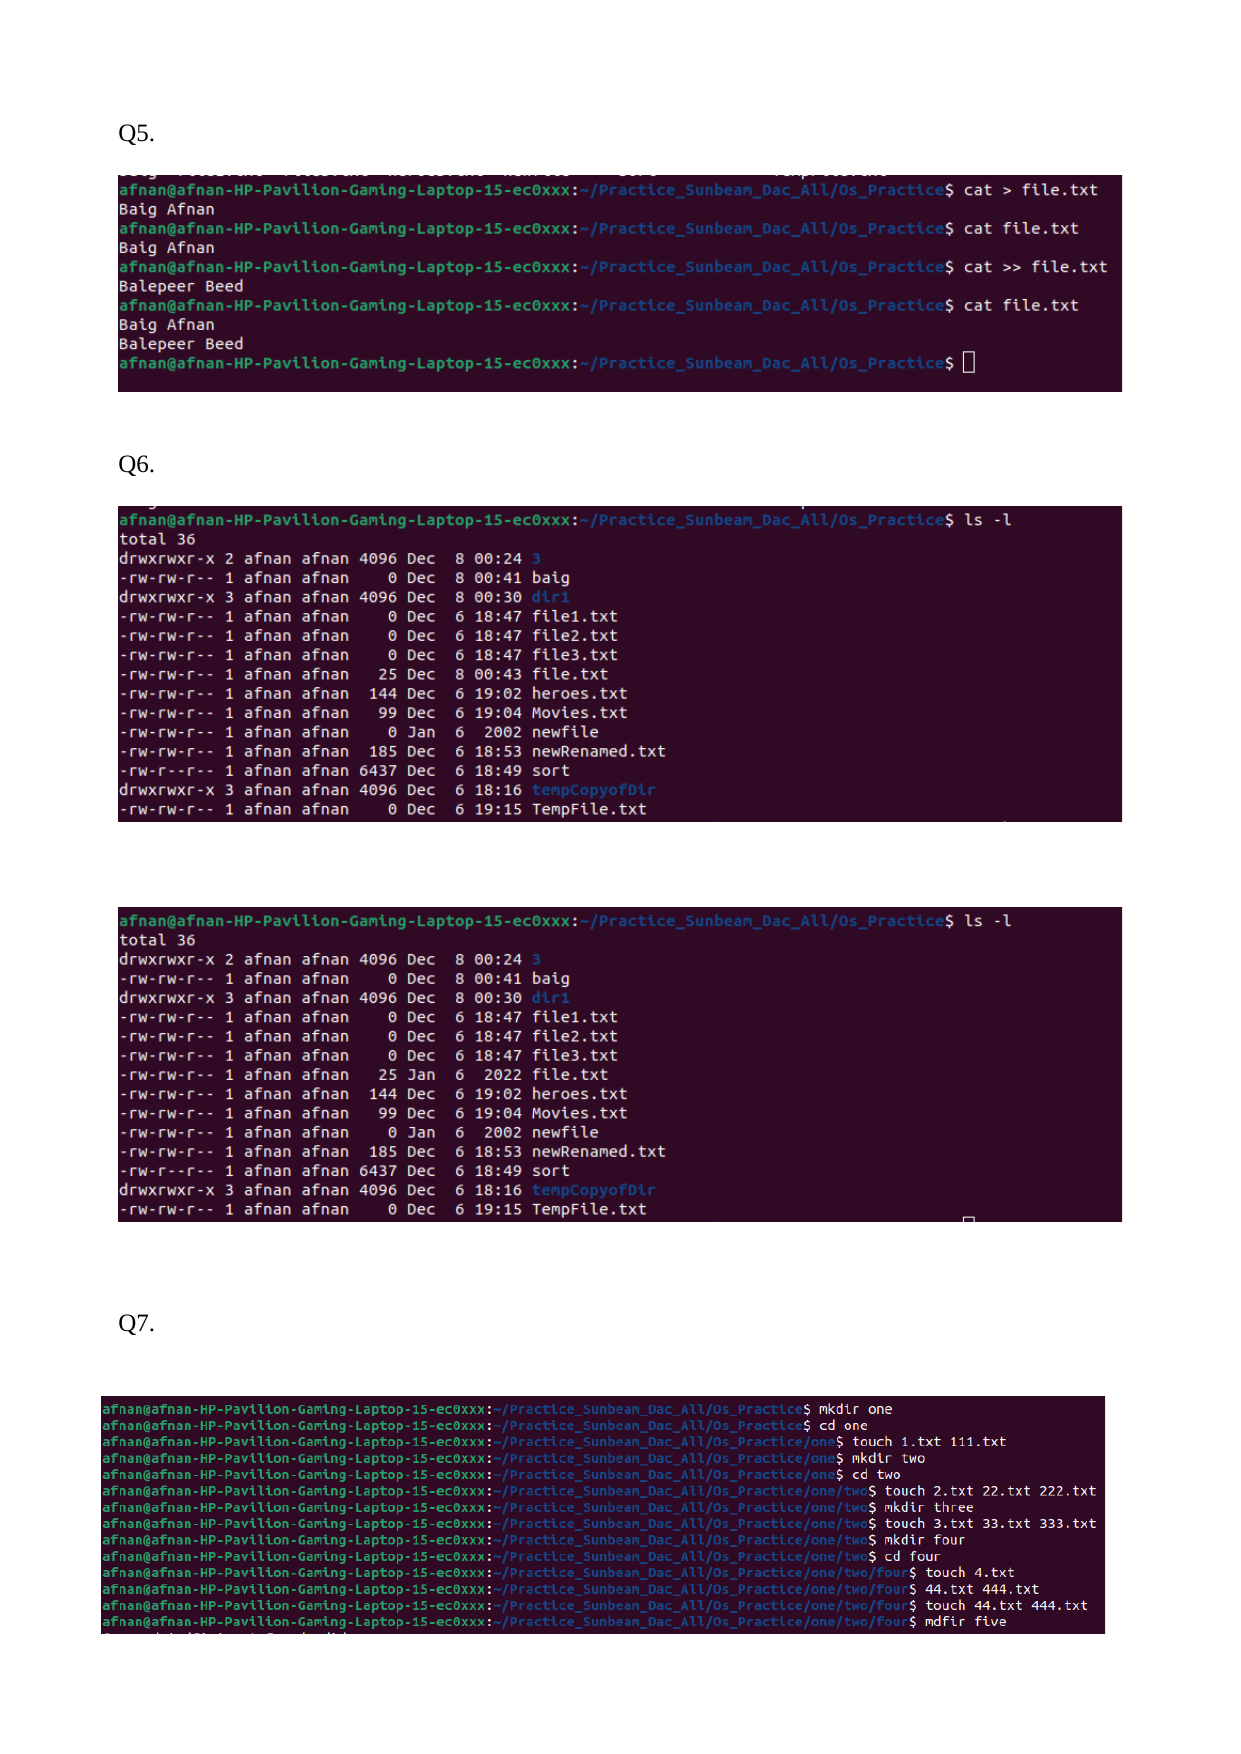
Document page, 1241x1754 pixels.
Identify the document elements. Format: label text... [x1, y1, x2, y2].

picture [101, 1396, 1105, 1634]
picture [118, 175, 1123, 392]
text Q7. [118, 1308, 1122, 1337]
text Q6. [118, 449, 1122, 478]
picture [118, 506, 1123, 822]
picture [118, 907, 1123, 1222]
text Q5. [118, 118, 1122, 147]
